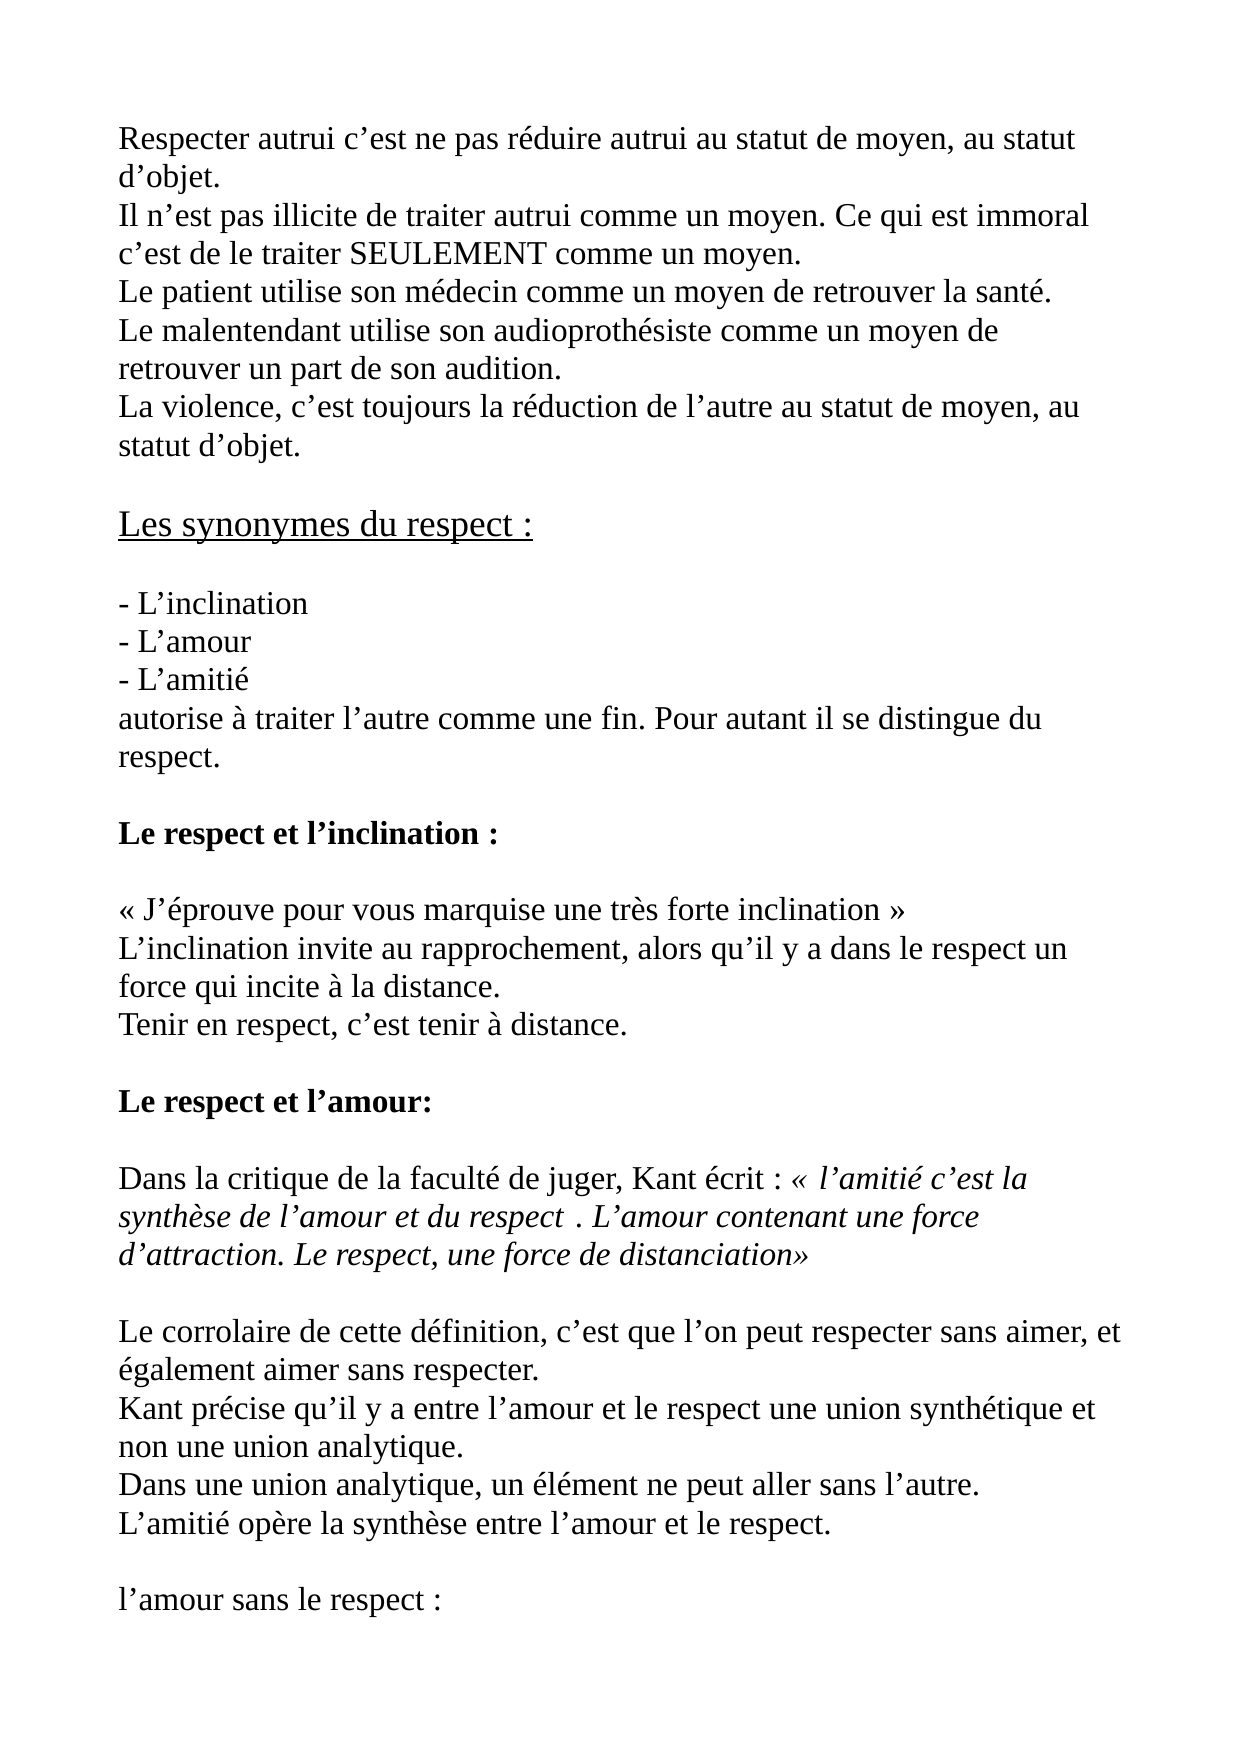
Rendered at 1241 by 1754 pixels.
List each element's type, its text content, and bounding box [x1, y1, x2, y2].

text Kant précise qu’il y a entre l’amour et le respect une union synthétique et non une union analytique. [118, 1388, 1122, 1464]
text - L’amitié [118, 659, 1122, 698]
text autorise à traiter l’autre comme une fin. Pour autant il se distingue du respect. [118, 698, 1122, 774]
text - L’amour [118, 621, 1122, 659]
text Le malentendant utilise son audioprothésiste comme un moyen de retrouver un part de son audition. [118, 310, 1122, 386]
text La violence, c’est toujours la réduction de l’autre au statut de moyen, au statut d’objet. [118, 386, 1122, 463]
text Les synonymes du respect : [118, 501, 1122, 544]
text Le patient utilise son médecin comme un moyen de retrouver la santé. [118, 271, 1122, 310]
text Dans une union analytique, un élément ne peut aller sans l’autre. [118, 1464, 1122, 1503]
text l’amour sans le respect : [118, 1579, 1122, 1618]
text L’amitié opère la synthèse entre l’amour et le respect. [118, 1503, 1122, 1541]
text Respecter autrui c’est ne pas réduire autrui au statut de moyen, au statut d’objet. [118, 118, 1122, 195]
text L’inclination invite au rapprochement, alors qu’il y a dans le respect un force qui incite à la distance. [118, 928, 1122, 1004]
text « J’éprouve pour vous marquise une très forte inclination » [118, 889, 1122, 928]
text Le respect et l’amour: [118, 1081, 1122, 1119]
text Le respect et l’inclination : [118, 813, 1122, 851]
text Le corrolaire de cette définition, c’est que l’on peut respecter sans aimer, et également aimer sans respecter. [118, 1311, 1122, 1388]
text Tenir en respect, c’est tenir à distance. [118, 1004, 1122, 1043]
text Il n’est pas illicite de traiter autrui comme un moyen. Ce qui est immoral c’est de le traiter SEULEMENT comme un moyen. [118, 195, 1122, 271]
text - L’inclination [118, 583, 1122, 621]
text Dans la critique de la faculté de juger, Kant écrit : « l’amitié c’est la synthèse de l’amour et du respect . L’amour contenant une force d’attraction. Le respect, une force de distanciation» [118, 1158, 1122, 1273]
